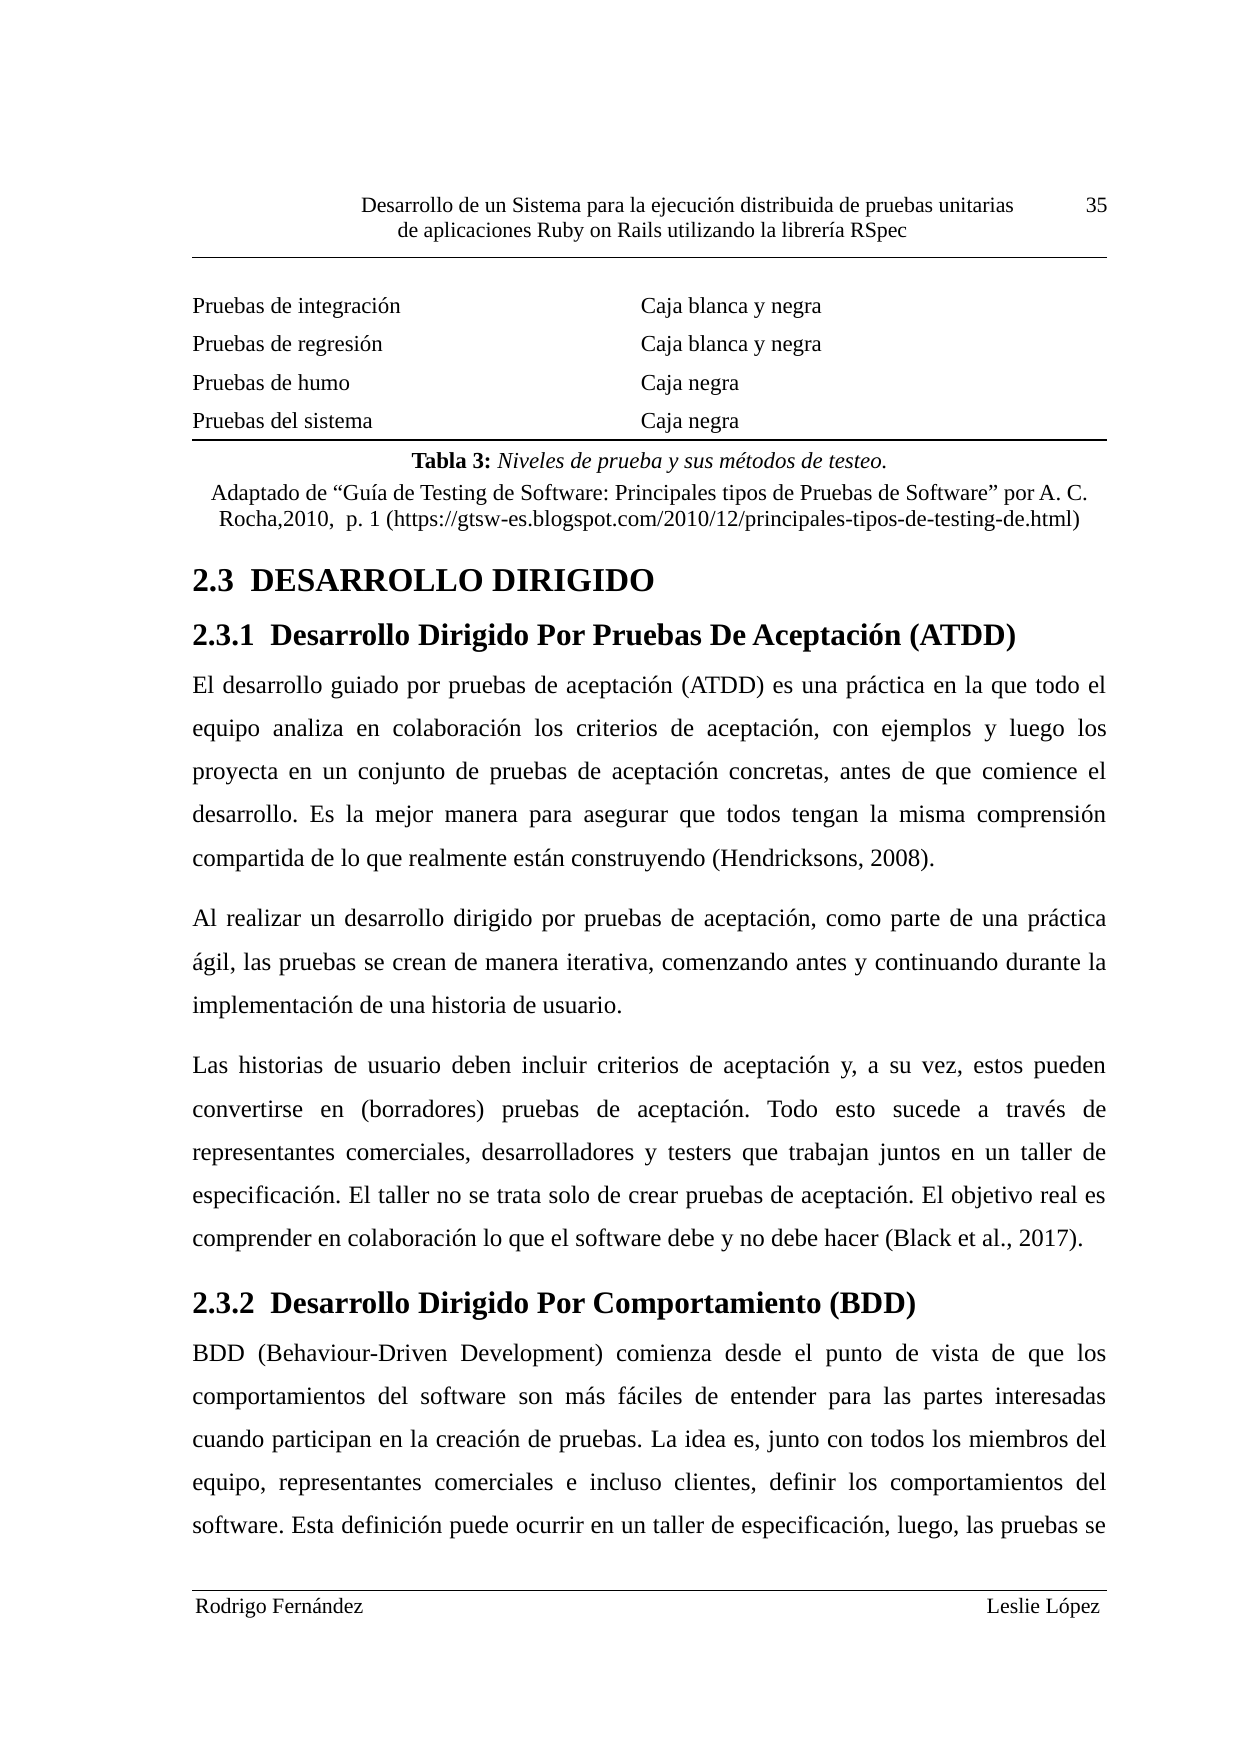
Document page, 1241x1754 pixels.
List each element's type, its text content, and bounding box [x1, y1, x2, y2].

table_cell Pruebas de integración [192, 286, 641, 324]
table_cell Pruebas de regresión [192, 325, 641, 363]
text Adaptado de “Guía de Testing de Software: Principales tipos de Pruebas de Software” por A. C. Rocha,2010, p. 1 (https://gtsw-es.blogspot.com/2010/12/principales-tipos-de-testing-de.html) [192, 479, 1107, 532]
table_cell Pruebas del sistema [192, 401, 641, 439]
table_cell Pruebas de humo [192, 363, 641, 401]
subtitle Desarrollo dirigido por pruebas de aceptación (ATDD) [192, 617, 1107, 652]
subtitle Desarrollo dirigido por comportamiento (BDD) [192, 1284, 1107, 1320]
subtitle Desarrollo dirigido [192, 561, 1107, 599]
text Tabla 3: Niveles de prueba y sus métodos de testeo. [192, 447, 1107, 473]
table_cell Caja negra [641, 401, 1107, 439]
table_cell Caja blanca y negra [641, 325, 1107, 363]
text Al realizar un desarrollo dirigido por pruebas de aceptación, como parte de una práctica ágil, las pruebas se crean de manera iterativa, comenzando antes y continuando durante la implementación de una historia de usuario. [192, 903, 1107, 1018]
table_cell Caja blanca y negra [641, 286, 1107, 324]
text El desarrollo guiado por pruebas de aceptación (ATDD) es una práctica en la que todo el equipo analiza en colaboración los criterios de aceptación, con ejemplos y luego los proyecta en un conjunto de pruebas de aceptación concretas, antes de que comience el desarrollo. Es la mejor manera para asegurar que todos tengan la misma comprensión compartida de lo que realmente están construyendo (Hendricksons, 2008)⁠. [192, 670, 1107, 871]
text Las historias de usuario deben incluir criterios de aceptación y, a su vez, estos pueden convertirse en (borradores) pruebas de aceptación. Todo esto sucede a través de representantes comerciales, desarrolladores y testers que trabajan juntos en un taller de especificación. El taller no se trata solo de crear pruebas de aceptación. El objetivo real es comprender en colaboración lo que el software debe y no debe hacer (Black et al., 2017)⁠. [192, 1051, 1107, 1252]
table_cell Caja negra [641, 363, 1107, 401]
text BDD (Behaviour-Driven Development) comienza desde el punto de vista de que los comportamientos del software son más fáciles de entender para las partes interesadas cuando participan en la creación de pruebas. La idea es, junto con todos los miembros del equipo, representantes comerciales e incluso clientes, definir los comportamientos del software. Esta definición puede ocurrir en un taller de especificación, luego, las pruebas se [192, 1338, 1107, 1539]
